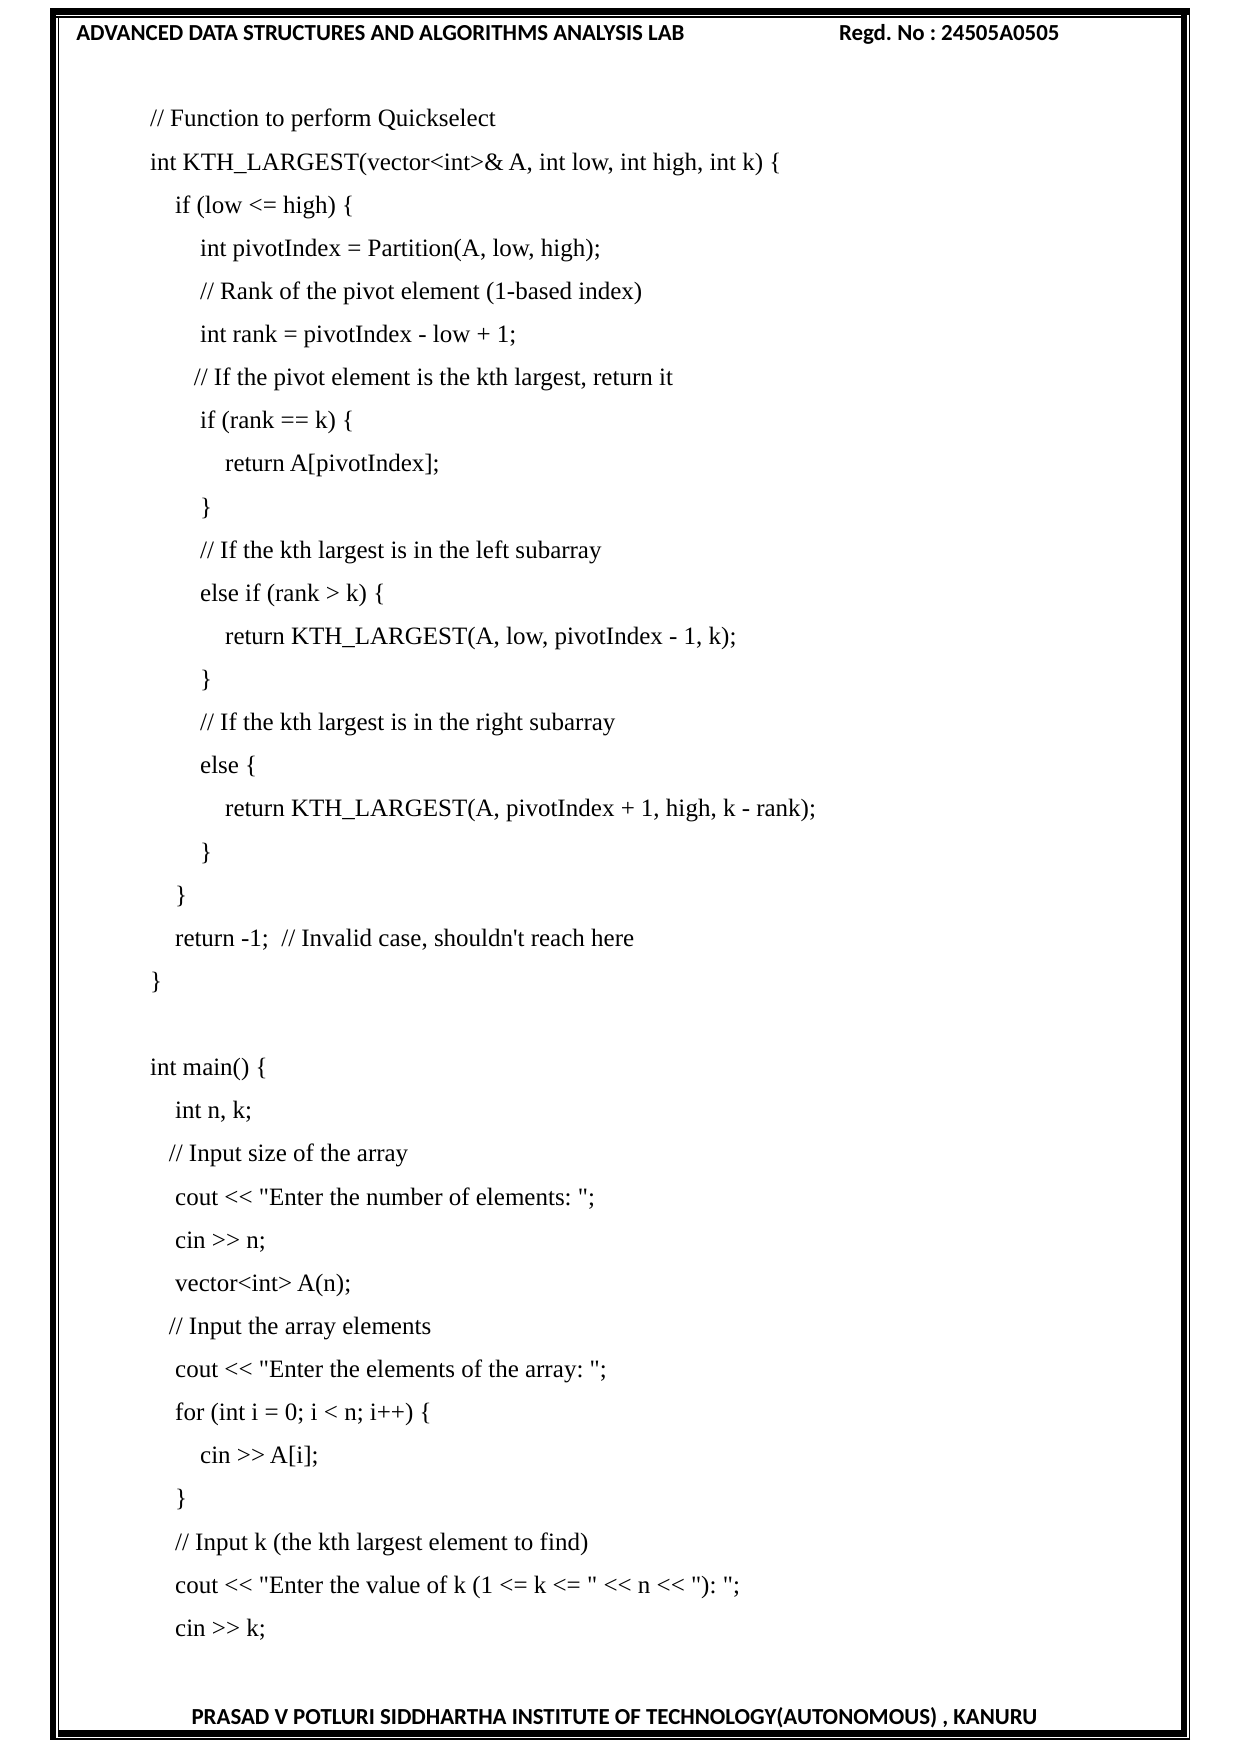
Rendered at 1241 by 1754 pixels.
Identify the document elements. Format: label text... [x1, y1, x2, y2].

text return A[pivotIndex]; [150, 448, 1137, 477]
text cout << "Enter the elements of the array: "; [150, 1354, 1137, 1383]
text int pivotIndex = Partition(A, low, high); [150, 233, 1137, 262]
text } [150, 880, 1137, 908]
text } [150, 837, 1137, 865]
text // Input size of the array [150, 1138, 1137, 1167]
text return KTH_LARGEST(A, low, pivotIndex - 1, k); [150, 621, 1137, 650]
text int main() { [150, 1052, 1137, 1081]
text return -1; // Invalid case, shouldn't reach here [150, 923, 1137, 952]
text for (int i = 0; i < n; i++) { [150, 1397, 1137, 1426]
text int n, k; [150, 1095, 1137, 1124]
text // Input the array elements [150, 1311, 1137, 1340]
text // If the pivot element is the kth largest, return it [150, 362, 1137, 391]
text cout << "Enter the number of elements: "; [150, 1182, 1137, 1210]
text // If the kth largest is in the right subarray [150, 707, 1137, 736]
text return KTH_LARGEST(A, pivotIndex + 1, high, k - rank); [150, 793, 1137, 822]
text else { [150, 750, 1137, 779]
text // If the kth largest is in the left subarray [150, 535, 1137, 563]
text } [150, 664, 1137, 693]
text int rank = pivotIndex - low + 1; [150, 319, 1137, 348]
text if (rank == k) { [150, 405, 1137, 434]
text } [150, 492, 1137, 520]
text } [150, 1483, 1137, 1512]
text cout << "Enter the value of k (1 <= k <= " << n << "): "; [150, 1570, 1137, 1598]
text // Input k (the kth largest element to find) [150, 1527, 1137, 1555]
text cin >> A[i]; [150, 1440, 1137, 1469]
text } [150, 966, 1137, 995]
text cin >> k; [150, 1613, 1137, 1642]
text int KTH_LARGEST(vector<int>& A, int low, int high, int k) { [150, 147, 1137, 175]
text if (low <= high) { [150, 190, 1137, 218]
text vector<int> A(n); [150, 1268, 1137, 1297]
text cin >> n; [150, 1225, 1137, 1253]
text // Function to perform Quickselect [150, 103, 1137, 132]
text else if (rank > k) { [150, 578, 1137, 607]
text // Rank of the pivot element (1-based index) [150, 276, 1137, 305]
